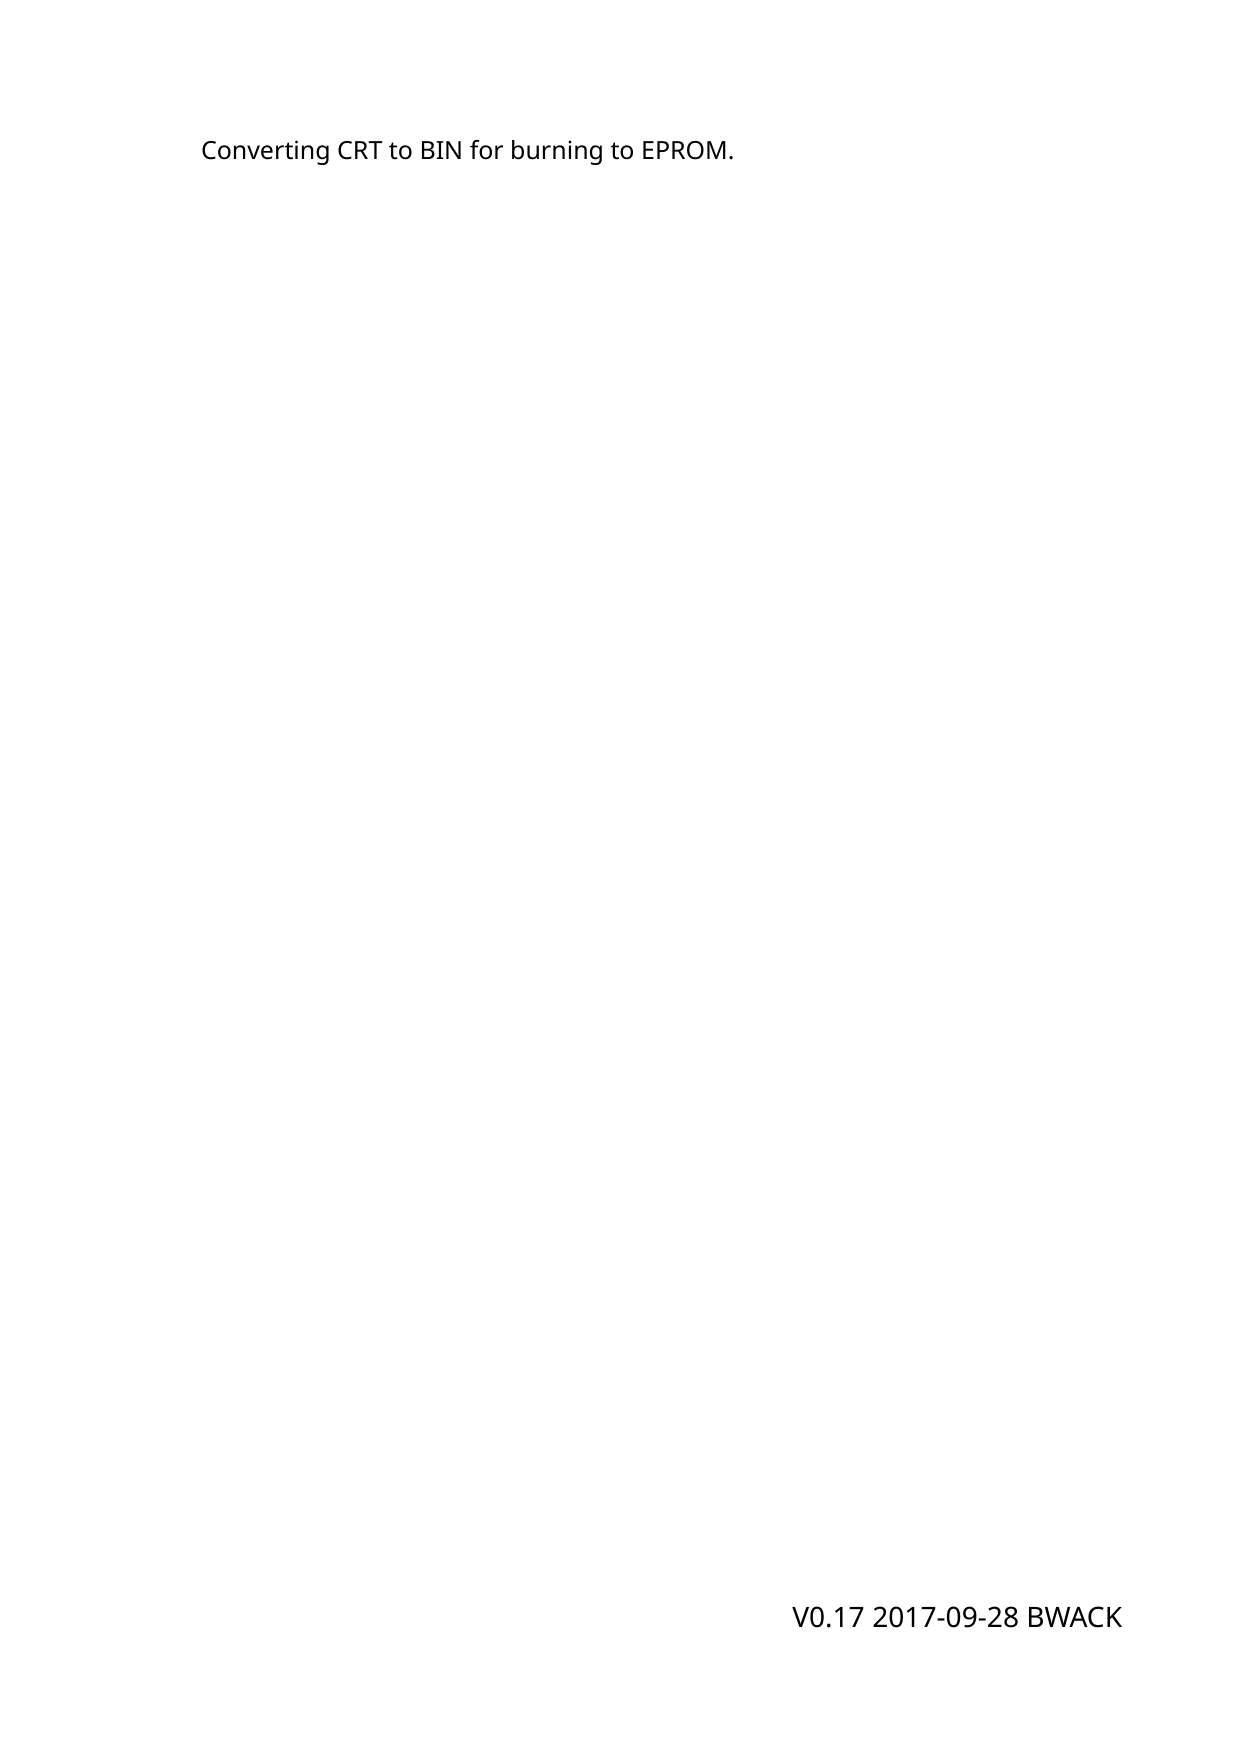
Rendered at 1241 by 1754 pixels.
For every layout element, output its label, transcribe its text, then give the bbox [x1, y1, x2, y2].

table_cell Converting CRT to BIN for burning to EPROM. [186, 118, 1055, 182]
